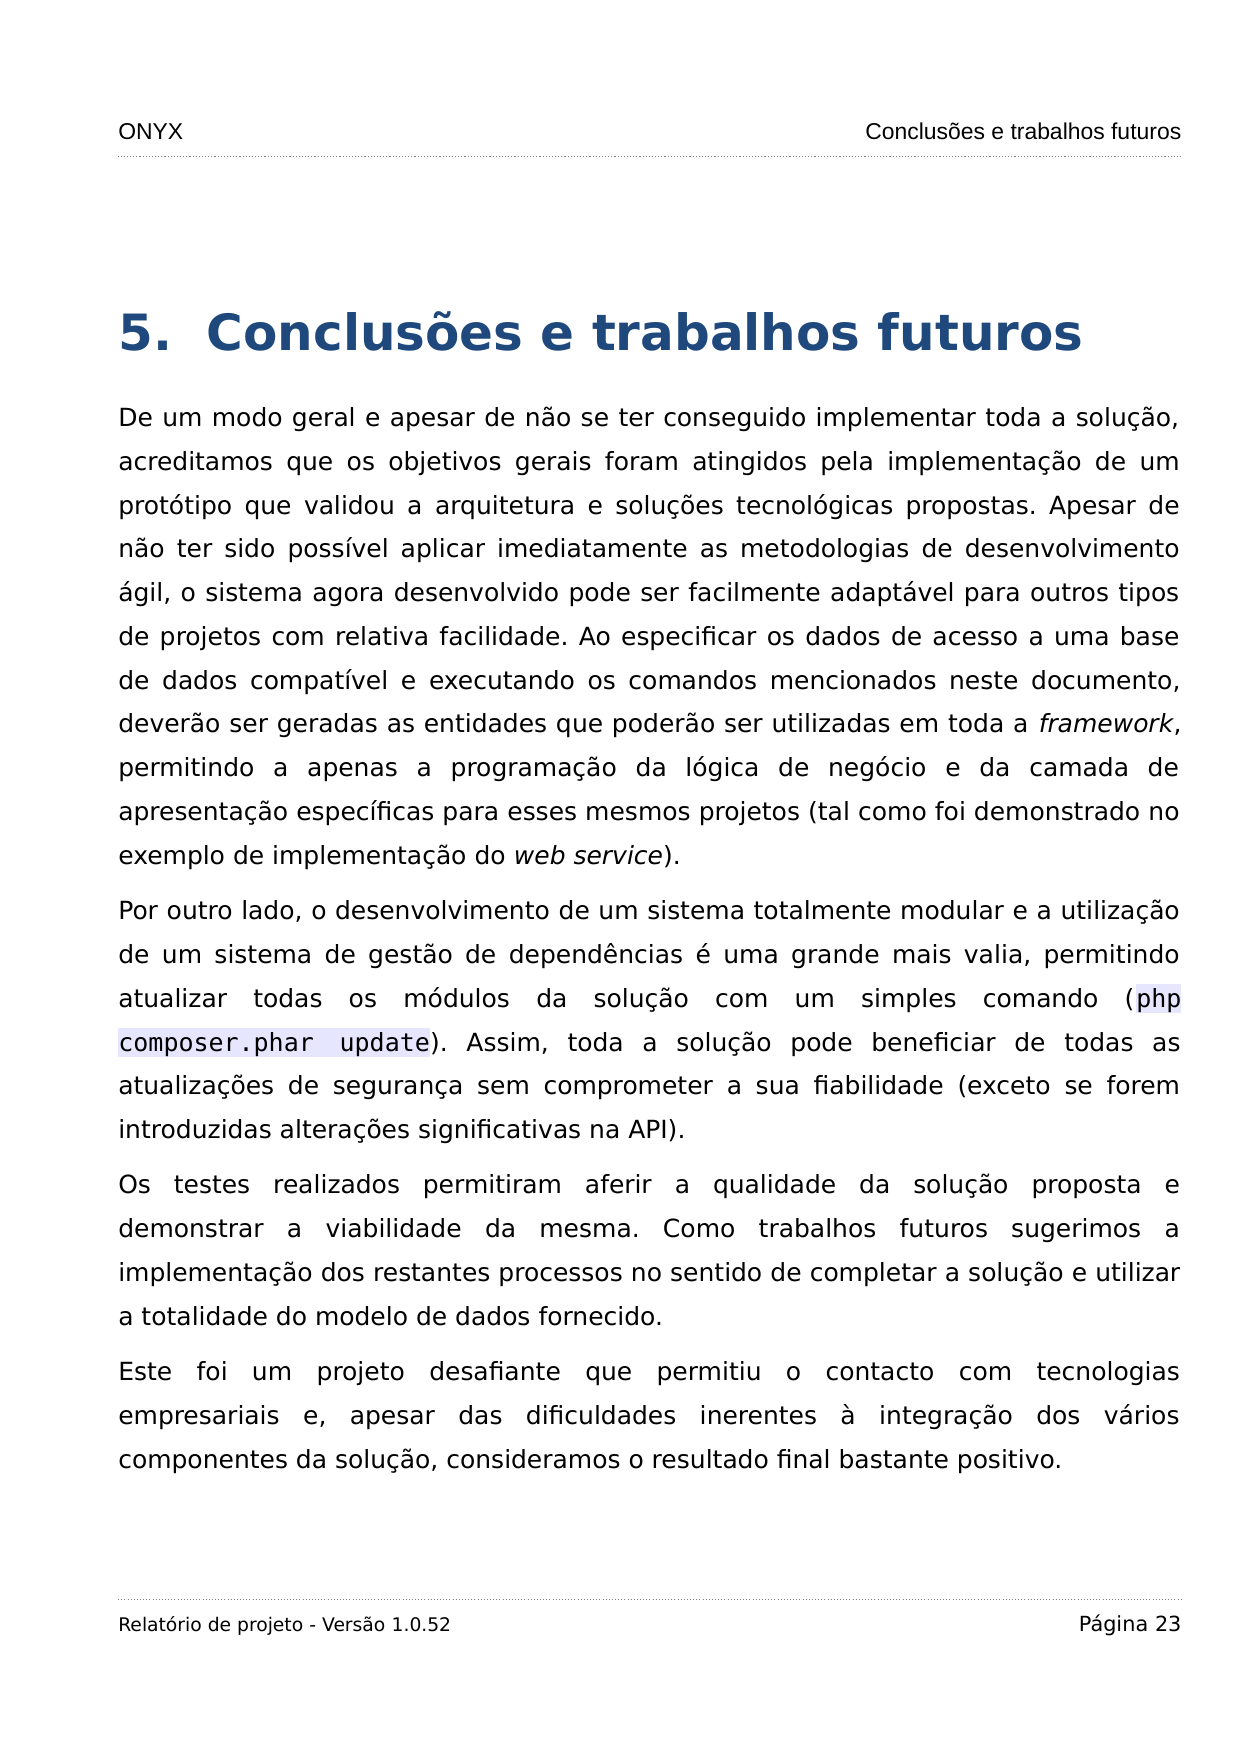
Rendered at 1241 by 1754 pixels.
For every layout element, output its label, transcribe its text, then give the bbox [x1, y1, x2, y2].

text Por outro lado, o desenvolvimento de um sistema totalmente modular e a utilização de um sistema de gestão de dependências é uma grande mais valia, permitindo atualizar todas os módulos da solução com um simples comando (php composer.phar update). Assim, toda a solução pode beneficiar de todas as atualizações de segurança sem comprometer a sua fiabilidade (exceto se forem introduzidas alterações significativas na API). [118, 896, 1181, 1144]
text De um modo geral e apesar de não se ter conseguido implementar toda a solução, acreditamos que os objetivos gerais foram atingidos pela implementação de um protótipo que validou a arquitetura e soluções tecnológicas propostas. Apesar de não ter sido possível aplicar imediatamente as metodologias de desenvolvimento ágil, o sistema agora desenvolvido pode ser facilmente adaptável para outros tipos de projetos com relativa facilidade. Ao especificar os dados de acesso a uma base de dados compatível e executando os comandos mencionados neste documento, deverão ser geradas as entidades que poderão ser utilizadas em toda a framework, permitindo a apenas a programação da lógica de negócio e da camada de apresentação específicas para esses mesmos projetos (tal como foi demonstrado no exemplo de implementação do web service). [118, 403, 1181, 870]
text Este foi um projeto desafiante que permitiu o contacto com tecnologias empresariais e, apesar das dificuldades inerentes à integração dos vários componentes da solução, consideramos o resultado final bastante positivo. [118, 1357, 1181, 1474]
subtitle Conclusões e trabalhos futuros [118, 304, 1181, 363]
text Os testes realizados permitiram aferir a qualidade da solução proposta e demonstrar a viabilidade da mesma. Como trabalhos futuros sugerimos a implementação dos restantes processos no sentido de completar a solução e utilizar a totalidade do modelo de dados fornecido. [118, 1171, 1181, 1331]
